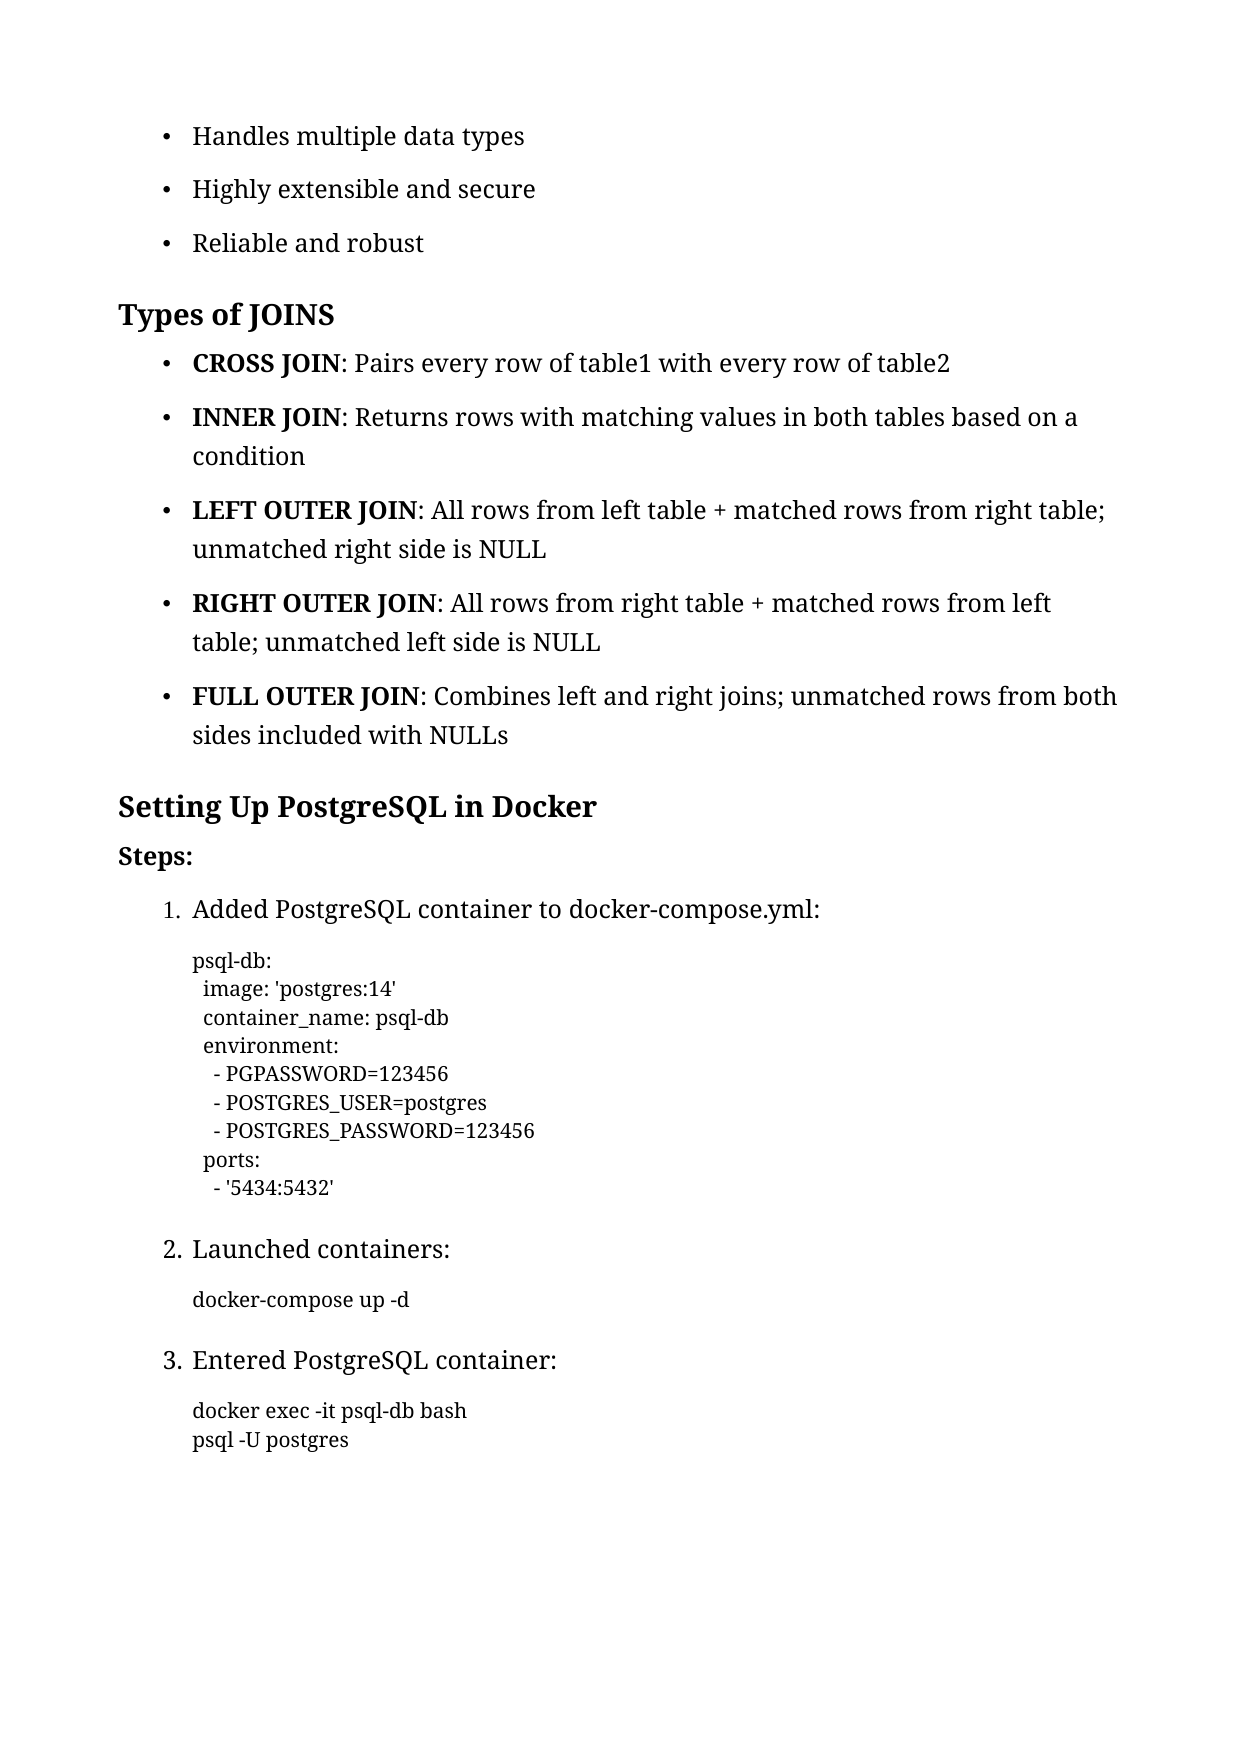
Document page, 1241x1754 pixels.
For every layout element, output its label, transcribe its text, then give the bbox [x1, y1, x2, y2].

list docker-compose up -d [162, 1285, 1122, 1313]
list psql -U postgres [162, 1425, 1122, 1453]
list docker exec -it psql-db bash [162, 1397, 1122, 1425]
list ports: [162, 1145, 1122, 1173]
list - PGPASSWORD=123456 [162, 1059, 1122, 1088]
list environment: [162, 1031, 1122, 1059]
list Launched containers: [162, 1231, 1122, 1265]
subtitle Types of JOINS [118, 294, 1122, 334]
list Reliable and robust [162, 226, 1122, 260]
list Handles multiple data types [162, 118, 1122, 152]
list Added PostgreSQL container to docker-compose.yml: [162, 892, 1122, 926]
list psql-db: [162, 946, 1122, 974]
list container_name: psql-db [162, 1003, 1122, 1031]
list - POSTGRES_PASSWORD=123456 [162, 1116, 1122, 1145]
list image: 'postgres:14' [162, 974, 1122, 1003]
list CROSS JOIN: Pairs every row of table1 with every row of table2 [162, 346, 1122, 380]
list FULL OUTER JOIN: Combines left and right joins; unmatched rows from both sides included with NULLs [162, 679, 1122, 752]
list LEFT OUTER JOIN: All rows from left table + matched rows from right table; unmatched right side is NULL [162, 493, 1122, 566]
subtitle Setting Up PostgreSQL in Docker [118, 786, 1122, 826]
list Entered PostgreSQL container: [162, 1343, 1122, 1377]
list - '5434:5432' [162, 1173, 1122, 1202]
list RIGHT OUTER JOIN: All rows from right table + matched rows from left table; unmatched left side is NULL [162, 586, 1122, 659]
text Steps: [118, 838, 1122, 872]
list Highly extensible and secure [162, 172, 1122, 206]
list - POSTGRES_USER=postgres [162, 1088, 1122, 1116]
list INNER JOIN: Returns rows with matching values in both tables based on a condition [162, 400, 1122, 473]
